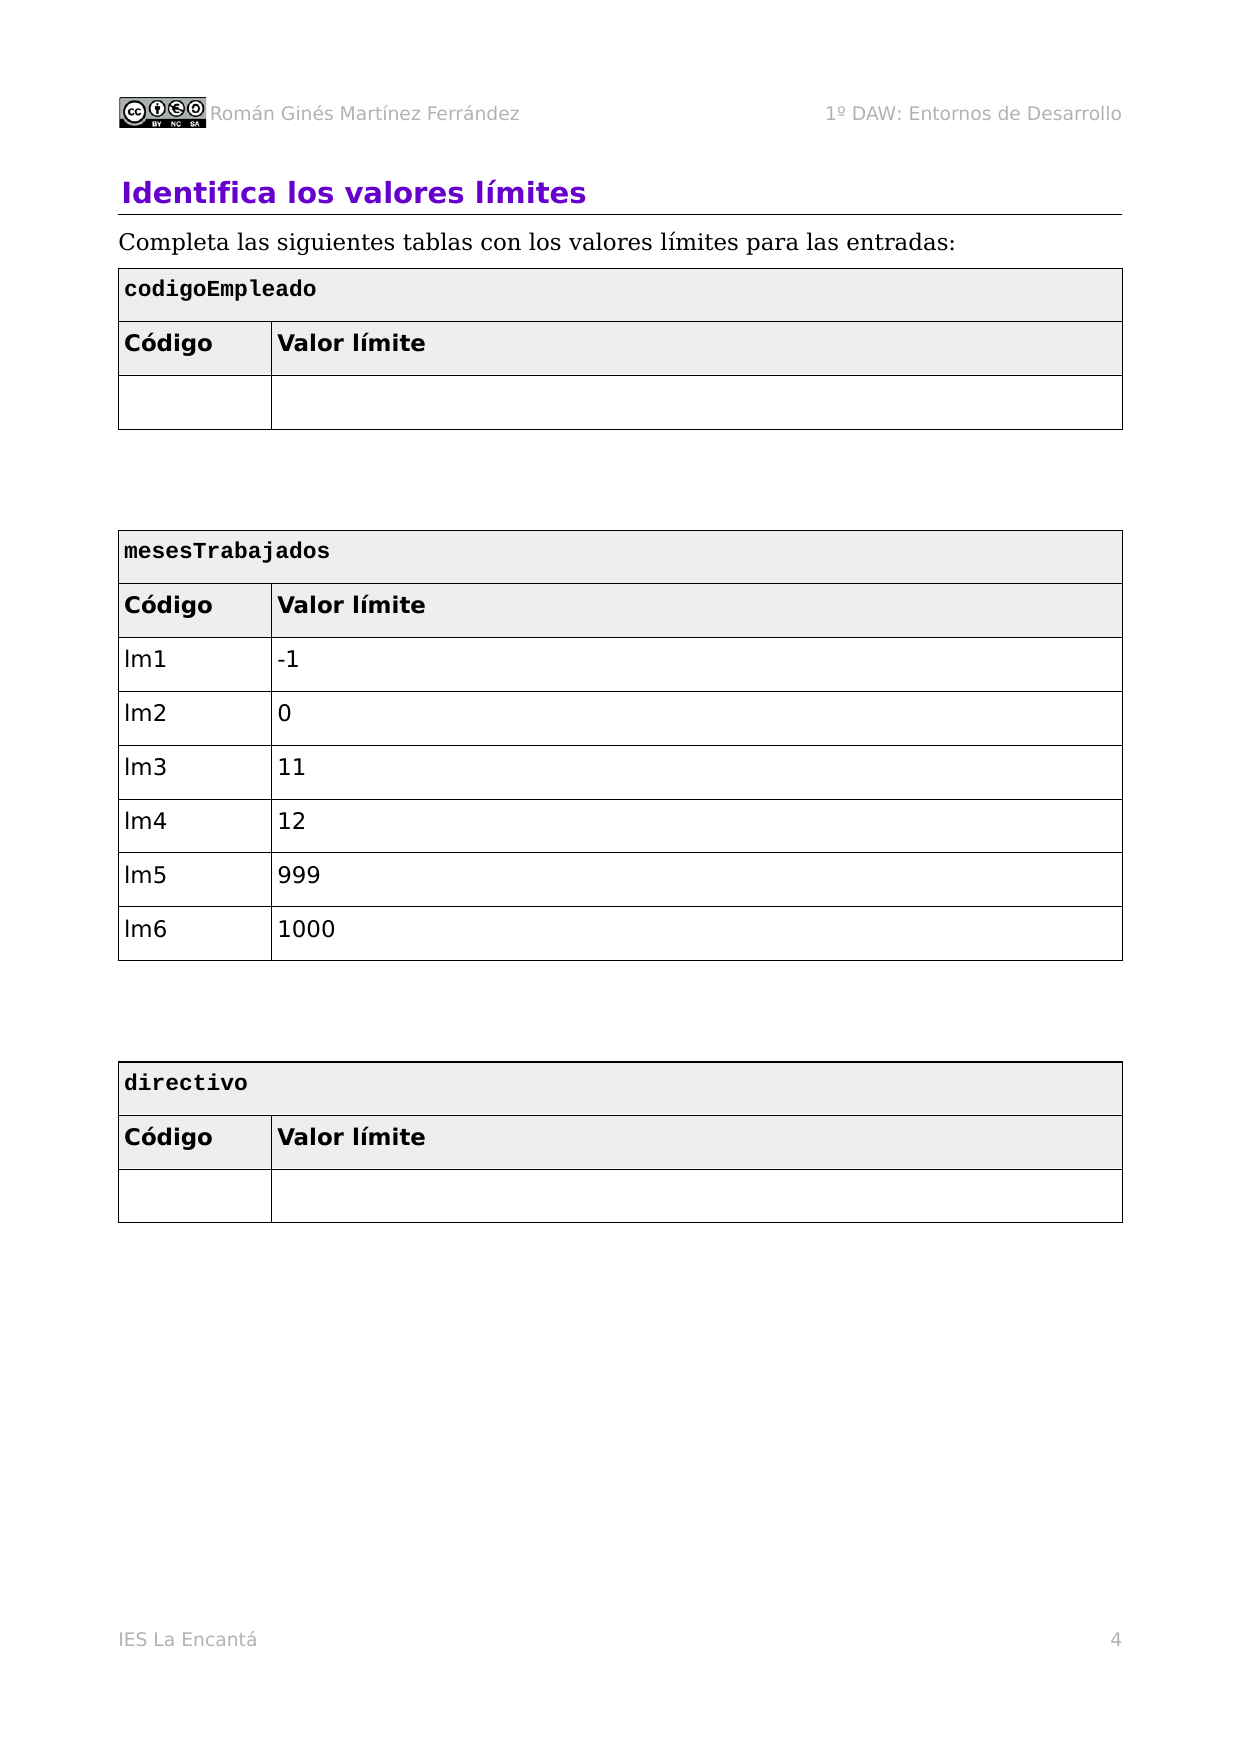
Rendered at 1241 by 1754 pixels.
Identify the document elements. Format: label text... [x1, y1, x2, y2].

table_cell [272, 1170, 1122, 1222]
table_cell lm4 [119, 800, 271, 852]
table_cell Código [119, 584, 271, 637]
table_header mesesTrabajados [119, 531, 1122, 583]
table_cell lm1 [119, 638, 271, 691]
table_header codigoEmpleado [119, 269, 1122, 321]
table_cell lm5 [119, 853, 271, 906]
table_cell Valor límite [272, 584, 1122, 637]
table_cell Valor límite [272, 1116, 1122, 1168]
table_cell 1000 [272, 907, 1122, 960]
table_cell 12 [272, 800, 1122, 852]
picture [119, 97, 207, 128]
table_cell Código [119, 322, 271, 374]
table_cell Código [119, 1116, 271, 1168]
table_cell [272, 376, 1122, 428]
table_cell [119, 376, 271, 428]
table_cell lm3 [119, 746, 271, 798]
table_cell 11 [272, 746, 1122, 798]
table_header directivo [119, 1063, 1122, 1114]
table_cell Valor límite [272, 322, 1122, 374]
table_cell [119, 1170, 271, 1222]
table_cell 0 [272, 692, 1122, 744]
table_cell -1 [272, 638, 1122, 691]
table_cell 999 [272, 853, 1122, 906]
text Completa las siguientes tablas con los valores límites para las entradas: [118, 229, 1122, 256]
table_cell lm6 [119, 907, 271, 960]
text Identifica los valores límites [118, 174, 1122, 214]
table_cell lm2 [119, 692, 271, 744]
